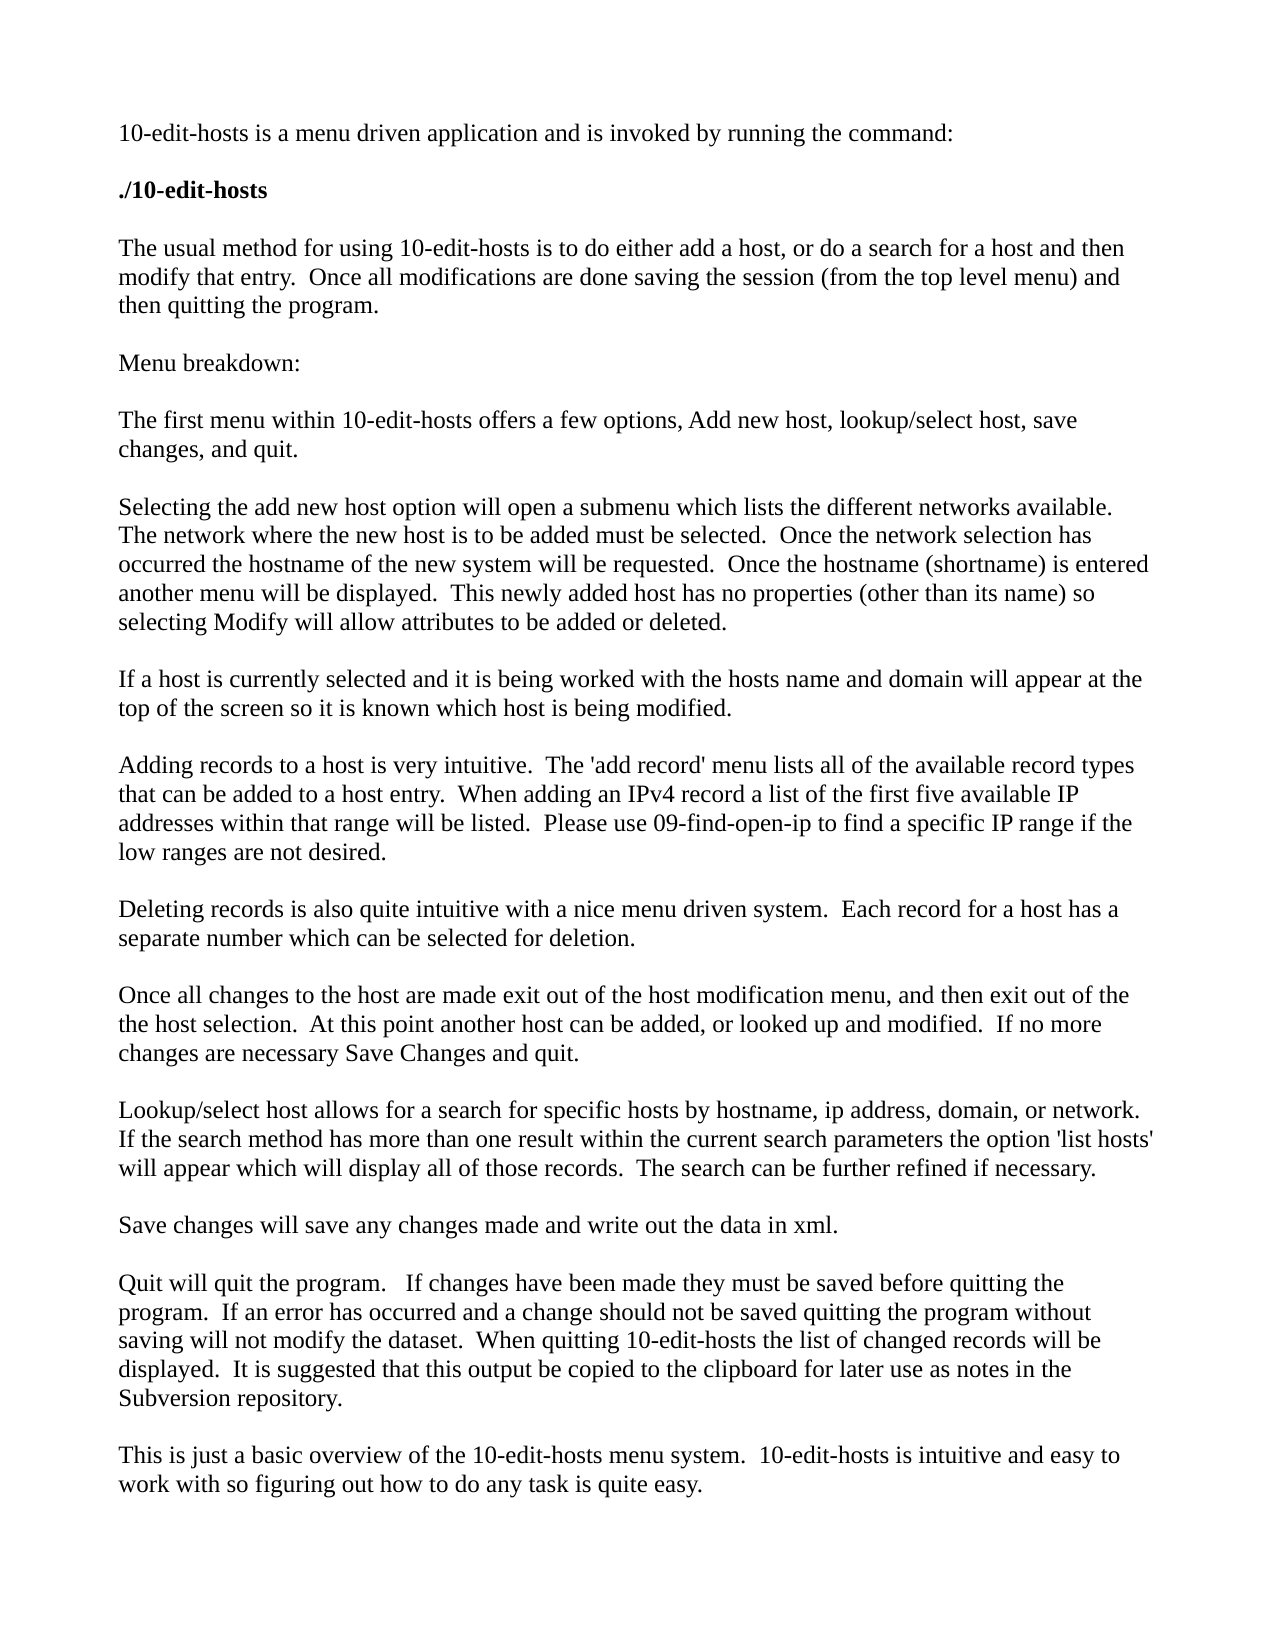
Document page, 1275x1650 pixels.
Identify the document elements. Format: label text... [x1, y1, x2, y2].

text This is just a basic overview of the 10-edit-hosts menu system. 10-edit-hosts is intuitive and easy to work with so figuring out how to do any task is quite easy. [118, 1441, 1157, 1498]
text Menu breakdown: [118, 348, 1157, 377]
text The first menu within 10-edit-hosts offers a few options, Add new host, lookup/select host, save changes, and quit. [118, 406, 1157, 463]
text The usual method for using 10-edit-hosts is to do either add a host, or do a search for a host and then modify that entry. Once all modifications are done saving the session (from the top level menu) and then quitting the program. [118, 233, 1157, 319]
text Quit will quit the program. If changes have been made they must be saved before quitting the program. If an error has occurred and a change should not be saved quitting the program without saving will not modify the dataset. When quitting 10-edit-hosts the list of changed records will be displayed. It is suggested that this output be copied to the clipboard for later use as notes in the Subversion repository. [118, 1268, 1157, 1412]
text Deleting records is also quite intuitive with a nice menu driven system. Each record for a host has a separate number which can be selected for deletion. [118, 894, 1157, 952]
text Selecting the add new host option will open a submenu which lists the different networks available. The network where the new host is to be added must be selected. Once the network selection has occurred the hostname of the new system will be requested. Once the hostname (shortname) is entered another menu will be displayed. This newly added host has no properties (other than its name) so selecting Modify will allow attributes to be added or deleted. [118, 492, 1157, 636]
text Once all changes to the host are made exit out of the host modification menu, and then exit out of the the host selection. At this point another host can be added, or looked up and modified. If no more changes are necessary Save Changes and quit. [118, 981, 1157, 1067]
text Lookup/select host allows for a search for specific hosts by hostname, ip address, domain, or network. If the search method has more than one result within the current search parameters the option 'list hosts' will appear which will display all of those records. The search can be further refined if necessary. [118, 1096, 1157, 1182]
text If a host is currently selected and it is being worked with the hosts name and domain will appear at the top of the screen so it is known which host is being modified. [118, 664, 1157, 722]
text Save changes will save any changes made and write out the data in xml. [118, 1211, 1157, 1239]
text 10-edit-hosts is a menu driven application and is invoked by running the command: [118, 118, 1157, 147]
text Adding records to a host is very intuitive. The 'add record' menu lists all of the available record types that can be added to a host entry. When adding an IPv4 record a list of the first five available IP addresses within that range will be listed. Please use 09-find-open-ip to find a specific IP range if the low ranges are not desired. [118, 751, 1157, 866]
text ./10-edit-hosts [118, 176, 1157, 204]
